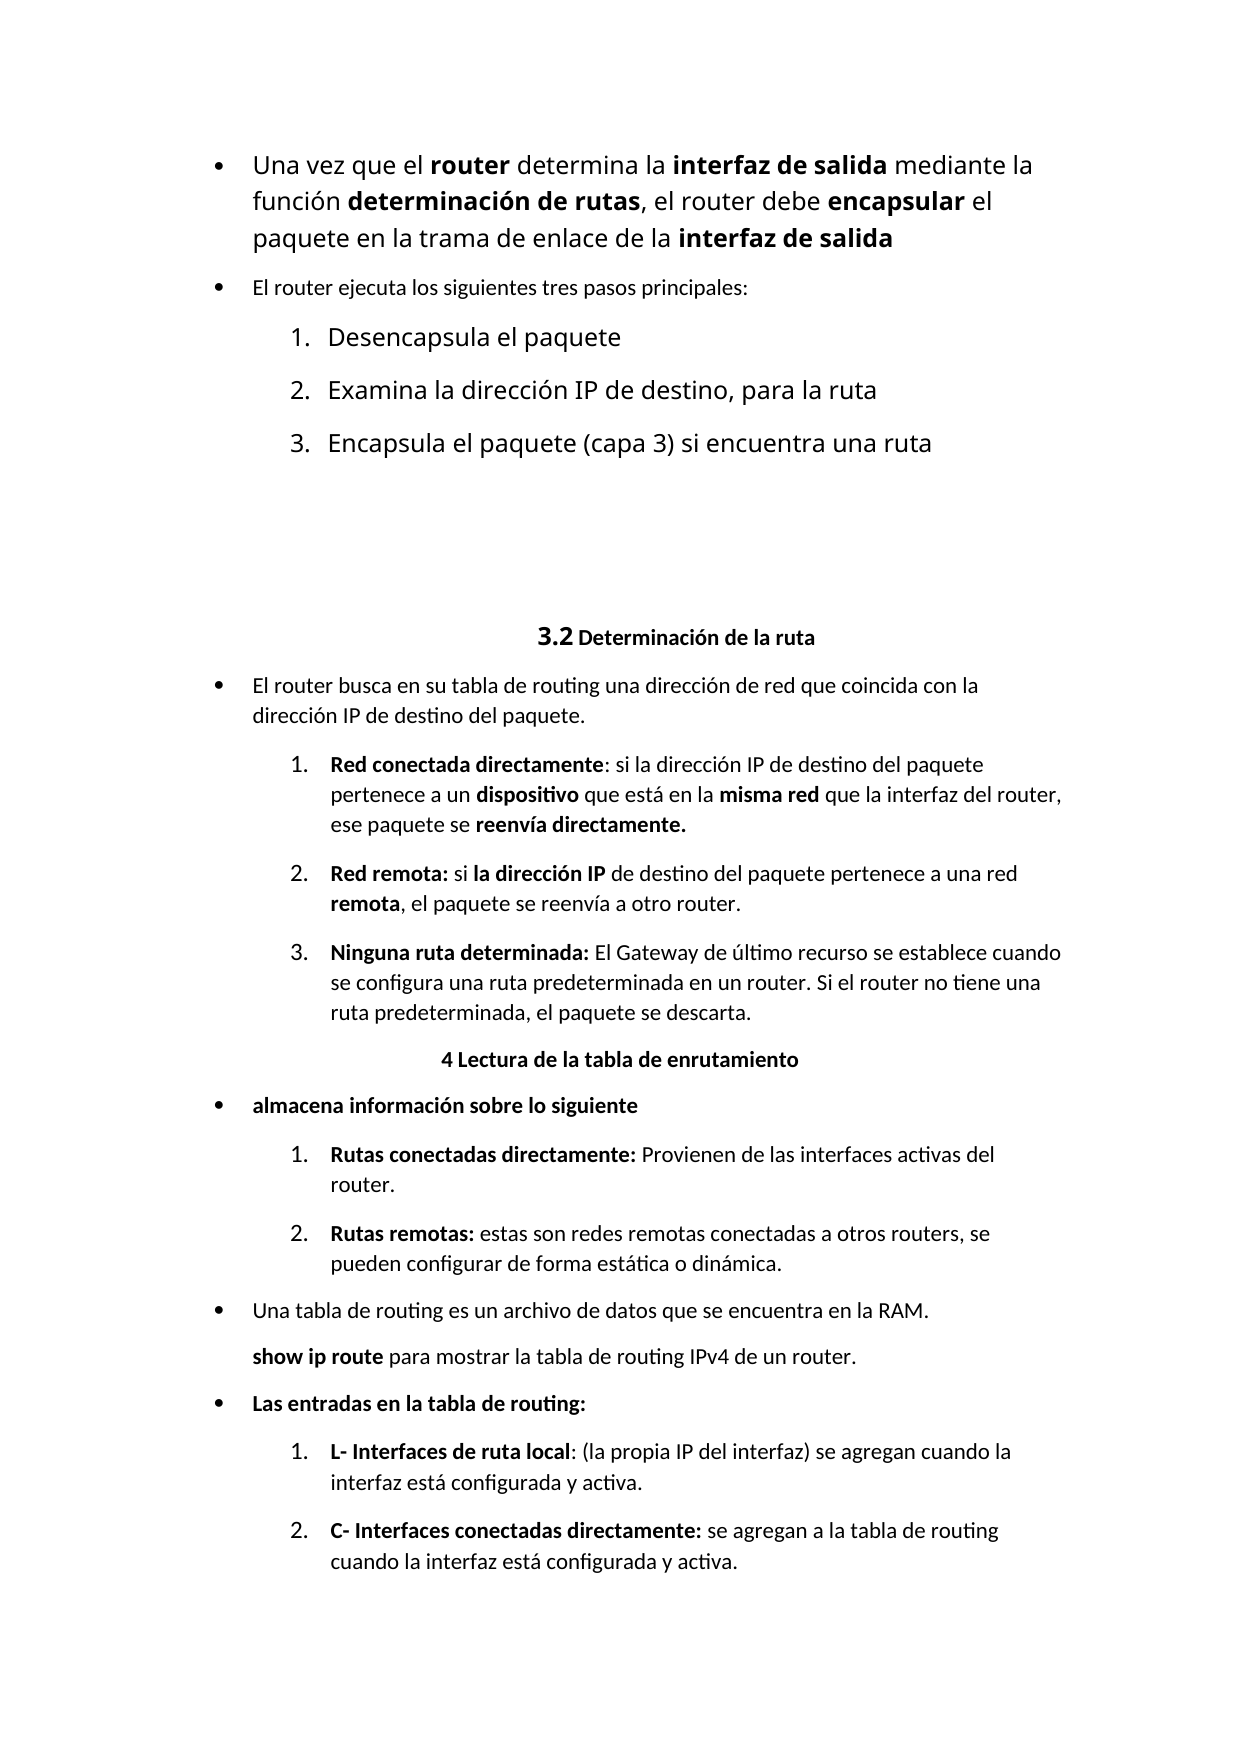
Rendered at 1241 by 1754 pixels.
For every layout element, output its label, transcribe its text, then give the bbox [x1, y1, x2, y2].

list Determinación de la ruta [290, 619, 1063, 653]
list C- Interfaces conectadas directamente: se agregan a la tabla de routing cuando la interfaz está configurada y activa. [290, 1514, 1063, 1575]
list Rutas conectadas directamente: Provienen de las interfaces activas del router. [290, 1138, 1063, 1198]
list El router busca en su tabla de routing una dirección de red que coincida con la dirección IP de destino del paquete. [215, 672, 1063, 729]
list Una vez que el router determina la interfaz de salida mediante la función determinación de rutas, el router debe encapsular el paquete en la trama de enlace de la interfaz de salida [215, 148, 1063, 254]
list Red conectada directamente: si la dirección IP de destino del paquete pertenece a un dispositivo que está en la misma red que la interfaz del router, ese paquete se reenvía directamente. [290, 748, 1063, 838]
list El router ejecuta los siguientes tres pasos principales: [215, 273, 1063, 301]
list Ninguna ruta determinada: El Gateway de último recurso se establece cuando se configura una ruta predeterminada en un router. Si el router no tiene una ruta predeterminada, el paquete se descarta. [290, 936, 1063, 1026]
list Encapsula el paquete (capa 3) si encuentra una ruta [290, 426, 1063, 460]
list almacena información sobre lo siguiente [215, 1091, 1063, 1119]
text 4 Lectura de la tabla de enrutamiento [177, 1045, 1063, 1073]
list Rutas remotas: estas son redes remotas conectadas a otros routers, se pueden configurar de forma estática o dinámica. [290, 1217, 1063, 1277]
list Examina la dirección IP de destino, para la ruta [290, 373, 1063, 407]
list Desencapsula el paquete [290, 320, 1063, 354]
list show ip route para mostrar la tabla de routing IPv4 de un router. [252, 1342, 1063, 1370]
list L- Interfaces de ruta local: (la propia IP del interfaz) se agregan cuando la interfaz está configurada y activa. [290, 1436, 1063, 1496]
list Las entradas en la tabla de routing: [215, 1389, 1063, 1417]
list Una tabla de routing es un archivo de datos que se encuentra en la RAM. [215, 1296, 1063, 1324]
list Red remota: si la dirección IP de destino del paquete pertenece a una red remota, el paquete se reenvía a otro router. [290, 857, 1063, 917]
